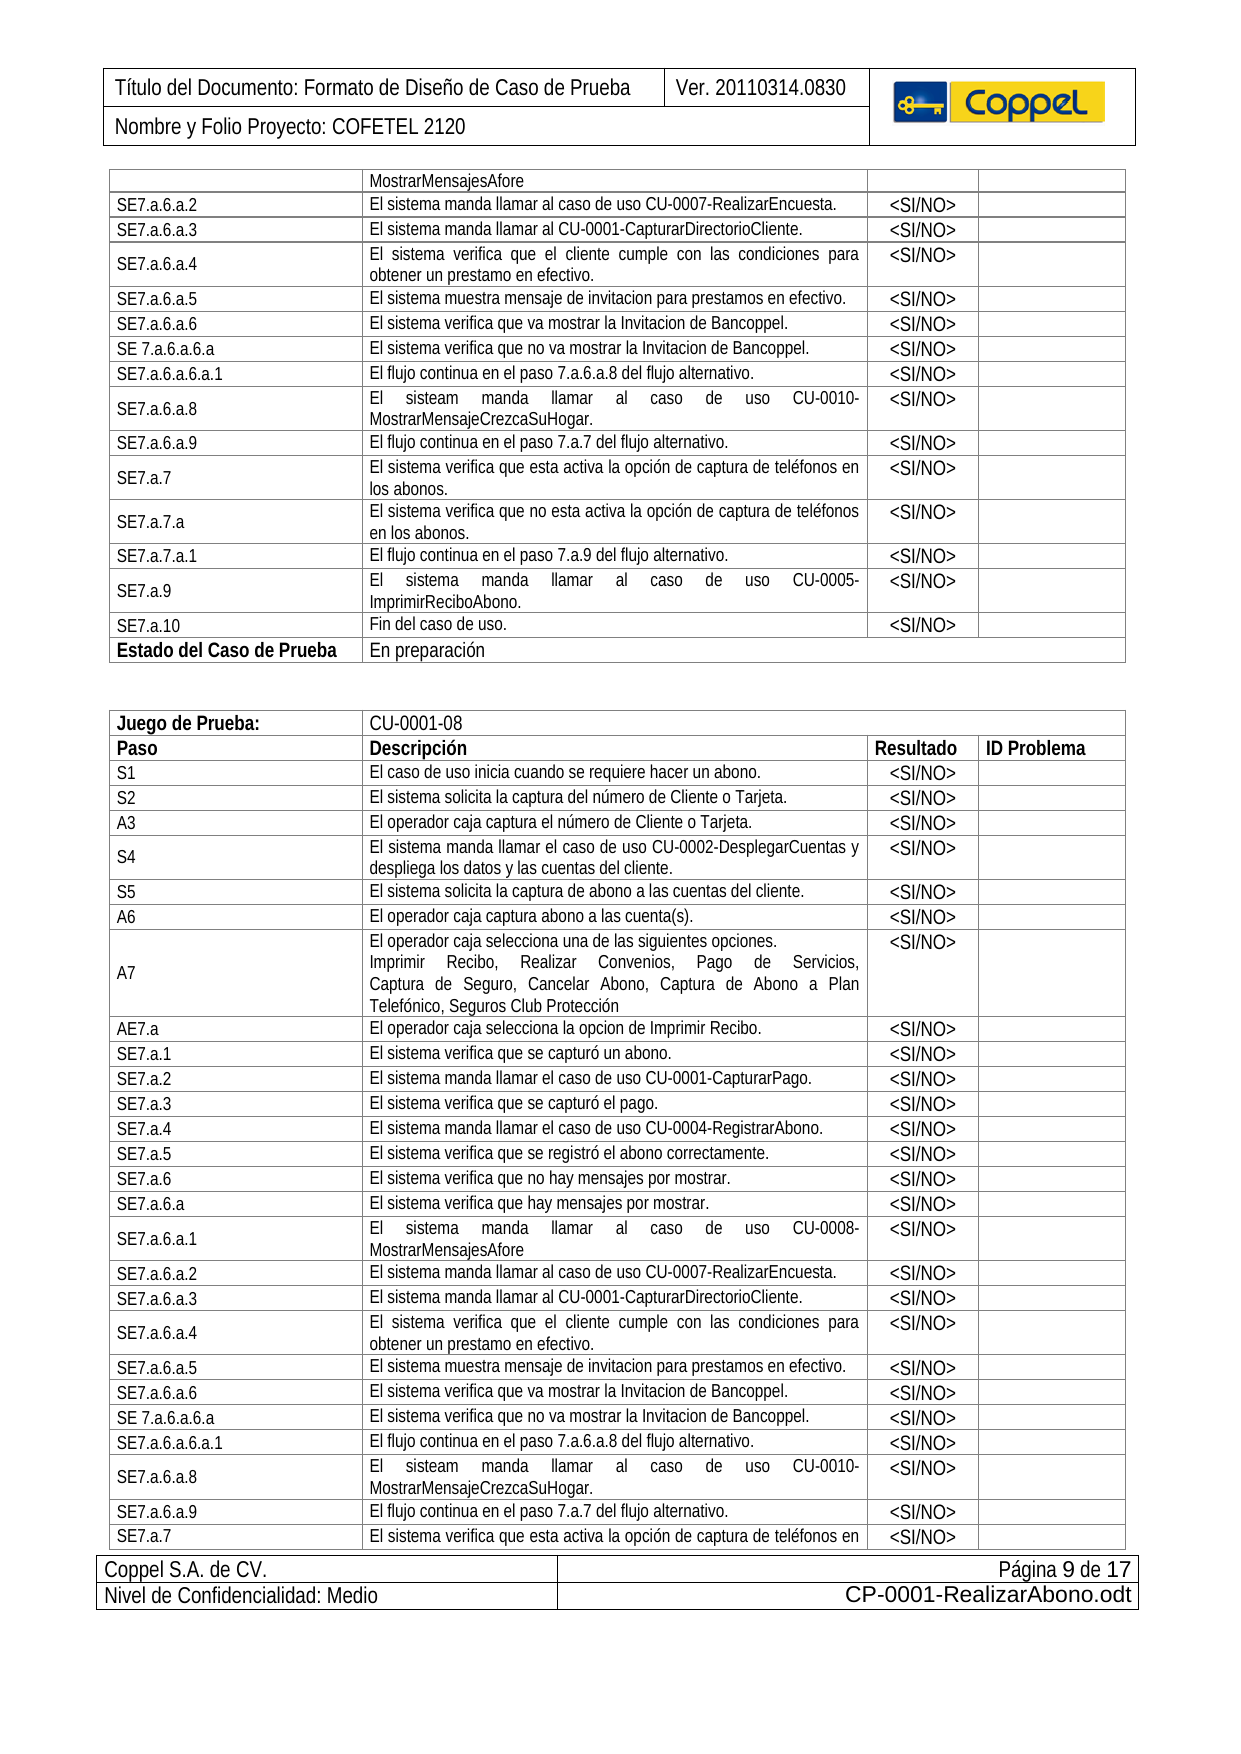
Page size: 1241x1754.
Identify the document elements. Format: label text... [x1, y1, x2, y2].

table_cell [979, 569, 1125, 612]
table_cell SE7.a.6.a.6 [110, 312, 362, 336]
table_cell El sistema verifica que el cliente cumple con las condiciones para obtener un prestamo en efectivo. [363, 1311, 867, 1354]
table_cell <SI/NO> [868, 287, 978, 311]
table_cell SE7.a.6 [110, 1167, 362, 1191]
table_cell Resultado [868, 736, 978, 759]
table_cell [979, 1311, 1125, 1354]
table_cell SE 7.a.6.a.6.a [110, 1405, 362, 1429]
table_cell <SI/NO> [868, 811, 978, 834]
table_cell S1 [110, 761, 362, 784]
table_cell <SI/NO> [868, 193, 978, 216]
table_cell El flujo continua en el paso 7.a.6.a.8 del flujo alternativo. [363, 1430, 867, 1454]
table_cell El sistema muestra mensaje de invitacion para prestamos en efectivo. [363, 1355, 867, 1379]
table_cell SE7.a.5 [110, 1142, 362, 1166]
table_cell <SI/NO> [868, 1430, 978, 1454]
table_cell [979, 930, 1125, 1016]
table_cell SE7.a.6.a.9 [110, 1500, 362, 1523]
table_cell [979, 387, 1125, 430]
table_cell [979, 1142, 1125, 1166]
table_cell SE7.a.6.a [110, 1192, 362, 1216]
table_cell El sistema verifica que va mostrar la Invitacion de Bancoppel. [363, 1380, 867, 1404]
table_cell [868, 170, 978, 191]
table_cell SE7.a.6.a.5 [110, 1355, 362, 1379]
table_cell [979, 1286, 1125, 1310]
table_cell <SI/NO> [868, 761, 978, 784]
table_cell <SI/NO> [868, 1380, 978, 1404]
table_cell SE7.a.6.a.6 [110, 1380, 362, 1404]
table_cell El sistema verifica que no esta activa la opción de captura de teléfonos en los abonos. [363, 500, 867, 543]
table_cell [979, 1017, 1125, 1041]
table_cell SE7.a.9 [110, 569, 362, 612]
table_cell ID Problema [979, 736, 1125, 759]
table_cell [979, 312, 1125, 336]
table_cell <SI/NO> [868, 1311, 978, 1354]
table_cell El sistema manda llamar al CU-0001-CapturarDirectorioCliente. [363, 1286, 867, 1310]
table_cell [979, 287, 1125, 311]
table_cell <SI/NO> [868, 1192, 978, 1216]
table_cell [979, 218, 1125, 241]
table_cell SE7.a.3 [110, 1092, 362, 1116]
table_cell El sistema verifica que no va mostrar la Invitacion de Bancoppel. [363, 337, 867, 361]
table_cell El flujo continua en el paso 7.a.7 del flujo alternativo. [363, 431, 867, 455]
table_cell <SI/NO> [868, 1167, 978, 1191]
table_cell [979, 1167, 1125, 1191]
table_cell <SI/NO> [868, 1286, 978, 1310]
table_cell <SI/NO> [868, 1500, 978, 1523]
table_cell [979, 1500, 1125, 1523]
table_cell Descripción [363, 736, 867, 759]
table_cell S2 [110, 786, 362, 809]
table_cell El operador caja captura el número de Cliente o Tarjeta. [363, 811, 867, 834]
table_cell [979, 905, 1125, 929]
table_cell <SI/NO> [868, 1455, 978, 1498]
table_cell <SI/NO> [868, 544, 978, 568]
table_cell [979, 1405, 1125, 1429]
table_cell El sistema verifica que se capturó el pago. [363, 1092, 867, 1116]
table_cell <SI/NO> [868, 1142, 978, 1166]
table_cell [979, 1261, 1125, 1285]
table_cell SE7.a.1 [110, 1042, 362, 1066]
table_cell <SI/NO> [868, 312, 978, 336]
table_cell S5 [110, 880, 362, 904]
table_cell El operador caja captura abono a las cuenta(s). [363, 905, 867, 929]
table_cell <SI/NO> [868, 1092, 978, 1116]
table_cell El flujo continua en el paso 7.a.6.a.8 del flujo alternativo. [363, 362, 867, 386]
table_cell [979, 1430, 1125, 1454]
table_cell SE7.a.7.a [110, 500, 362, 543]
table_cell El sistema manda llamar al caso de uso CU-0008-MostrarMensajesAfore [363, 1217, 867, 1260]
table_cell [979, 1380, 1125, 1404]
table_cell El operador caja selecciona la opcion de Imprimir Recibo. [363, 1017, 867, 1041]
table_cell El sistema solicita la captura de abono a las cuentas del cliente. [363, 880, 867, 904]
table_cell SE7.a.6.a.8 [110, 1455, 362, 1498]
table_cell El sistema verifica que no va mostrar la Invitacion de Bancoppel. [363, 1405, 867, 1429]
table_cell [979, 1355, 1125, 1379]
table_cell <SI/NO> [868, 836, 978, 879]
table_cell SE7.a.6.a.4 [110, 243, 362, 286]
table_cell <SI/NO> [868, 387, 978, 430]
table_cell SE7.a.4 [110, 1117, 362, 1141]
table_cell El sisteam manda llamar al caso de uso CU-0010-MostrarMensajeCrezcaSuHogar. [363, 1455, 867, 1498]
table_cell <SI/NO> [868, 613, 978, 637]
table_cell SE7.a.6.a.2 [110, 193, 362, 216]
table_cell MostrarMensajesAfore [363, 170, 867, 191]
table_cell <SI/NO> [868, 1355, 978, 1379]
table_cell [979, 431, 1125, 455]
table_cell <SI/NO> [868, 786, 978, 809]
table_cell [979, 362, 1125, 386]
table_cell [979, 1455, 1125, 1498]
table_cell El sistema muestra mensaje de invitacion para prestamos en efectivo. [363, 287, 867, 311]
table_cell El sistema manda llamar al caso de uso CU-0007-RealizarEncuesta. [363, 1261, 867, 1285]
table_cell SE7.a.6.a.3 [110, 1286, 362, 1310]
table_cell <SI/NO> [868, 880, 978, 904]
table_cell <SI/NO> [868, 1405, 978, 1429]
table_cell SE7.a.7 [110, 456, 362, 499]
table_cell El operador caja selecciona una de las siguientes opciones. Imprimir Recibo, Realizar Convenios, Pago de Servicios, Captura de Seguro, Cancelar Abono, Captura de Abono a Plan Telefónico, Seguros Club Protección [363, 930, 867, 1016]
table_cell [979, 1192, 1125, 1216]
table_cell <SI/NO> [868, 1117, 978, 1141]
table_cell SE7.a.6.a.2 [110, 1261, 362, 1285]
table_cell <SI/NO> [868, 1042, 978, 1066]
table_cell SE7.a.7.a.1 [110, 544, 362, 568]
table_cell El sistema verifica que hay mensajes por mostrar. [363, 1192, 867, 1216]
table_cell <SI/NO> [868, 1217, 978, 1260]
table_cell [979, 836, 1125, 879]
table_cell El sistema verifica que esta activa la opción de captura de teléfonos en [363, 1525, 867, 1548]
table_cell <SI/NO> [868, 362, 978, 386]
table_header Juego de Prueba: [110, 711, 362, 734]
table_cell [979, 1217, 1125, 1260]
table_cell <SI/NO> [868, 930, 978, 1016]
table_cell El sistema manda llamar al caso de uso CU-0005-ImprimirReciboAbono. [363, 569, 867, 612]
table_cell <SI/NO> [868, 1017, 978, 1041]
table_cell El sistema manda llamar al CU-0001-CapturarDirectorioCliente. [363, 218, 867, 241]
table_cell [979, 1092, 1125, 1116]
table_cell SE7.a.6.a.6.a.1 [110, 1430, 362, 1454]
table_cell [979, 1067, 1125, 1091]
table_cell <SI/NO> [868, 337, 978, 361]
table_cell [979, 786, 1125, 809]
table_cell El sistema verifica que esta activa la opción de captura de teléfonos en los abonos. [363, 456, 867, 499]
table_cell <SI/NO> [868, 218, 978, 241]
table_cell SE7.a.7 [110, 1525, 362, 1548]
table_cell [979, 544, 1125, 568]
table_cell [979, 500, 1125, 543]
table_cell El sistema manda llamar el caso de uso CU-0002-DesplegarCuentas y despliega los datos y las cuentas del cliente. [363, 836, 867, 879]
table_cell Fin del caso de uso. [363, 613, 867, 637]
table_cell SE7.a.6.a.9 [110, 431, 362, 455]
table_cell El caso de uso inicia cuando se requiere hacer un abono. [363, 761, 867, 784]
table_cell El sistema manda llamar al caso de uso CU-0007-RealizarEncuesta. [363, 193, 867, 216]
table_cell En preparación [363, 638, 1125, 662]
table_cell El sistema solicita la captura del número de Cliente o Tarjeta. [363, 786, 867, 809]
table_cell <SI/NO> [868, 1525, 978, 1548]
table_cell El sistema verifica que no hay mensajes por mostrar. [363, 1167, 867, 1191]
table_cell <SI/NO> [868, 500, 978, 543]
table_cell [979, 1042, 1125, 1066]
table_cell El sistema manda llamar el caso de uso CU-0004-RegistrarAbono. [363, 1117, 867, 1141]
table_cell [979, 811, 1125, 834]
table_cell SE7.a.6.a.4 [110, 1311, 362, 1354]
table_cell A7 [110, 930, 362, 1016]
table_cell El sistema verifica que va mostrar la Invitacion de Bancoppel. [363, 312, 867, 336]
table_cell [979, 170, 1125, 191]
table_cell AE7.a [110, 1017, 362, 1041]
table_cell El sistema verifica que se capturó un abono. [363, 1042, 867, 1066]
table_cell <SI/NO> [868, 456, 978, 499]
table_cell <SI/NO> [868, 569, 978, 612]
table_cell A3 [110, 811, 362, 834]
table_cell SE7.a.2 [110, 1067, 362, 1091]
table_cell <SI/NO> [868, 905, 978, 929]
table_cell <SI/NO> [868, 243, 978, 286]
table_cell [110, 170, 362, 191]
table_cell [979, 613, 1125, 637]
table_cell [979, 880, 1125, 904]
table_cell El sistema manda llamar el caso de uso CU-0001-CapturarPago. [363, 1067, 867, 1091]
table_cell SE 7.a.6.a.6.a [110, 337, 362, 361]
table_cell SE7.a.6.a.6.a.1 [110, 362, 362, 386]
table_header CU-0001-08 [363, 711, 1125, 734]
table_cell [979, 456, 1125, 499]
table_cell [979, 337, 1125, 361]
table_cell A6 [110, 905, 362, 929]
table_cell SE7.a.10 [110, 613, 362, 637]
table_cell El flujo continua en el paso 7.a.7 del flujo alternativo. [363, 1500, 867, 1523]
table_cell Paso [110, 736, 362, 759]
table_cell El sistema verifica que se registró el abono correctamente. [363, 1142, 867, 1166]
table_cell SE7.a.6.a.1 [110, 1217, 362, 1260]
table_cell [979, 243, 1125, 286]
table_cell Estado del Caso de Prueba [110, 638, 362, 662]
table_cell El flujo continua en el paso 7.a.9 del flujo alternativo. [363, 544, 867, 568]
table_cell [979, 1117, 1125, 1141]
table_cell <SI/NO> [868, 431, 978, 455]
table_cell [979, 1525, 1125, 1548]
table_cell SE7.a.6.a.8 [110, 387, 362, 430]
table_cell [979, 761, 1125, 784]
table_cell S4 [110, 836, 362, 879]
table_cell <SI/NO> [868, 1067, 978, 1091]
table_cell <SI/NO> [868, 1261, 978, 1285]
table_cell El sistema verifica que el cliente cumple con las condiciones para obtener un prestamo en efectivo. [363, 243, 867, 286]
table_cell SE7.a.6.a.3 [110, 218, 362, 241]
table_cell El sisteam manda llamar al caso de uso CU-0010-MostrarMensajeCrezcaSuHogar. [363, 387, 867, 430]
table_cell SE7.a.6.a.5 [110, 287, 362, 311]
table_cell [979, 193, 1125, 216]
